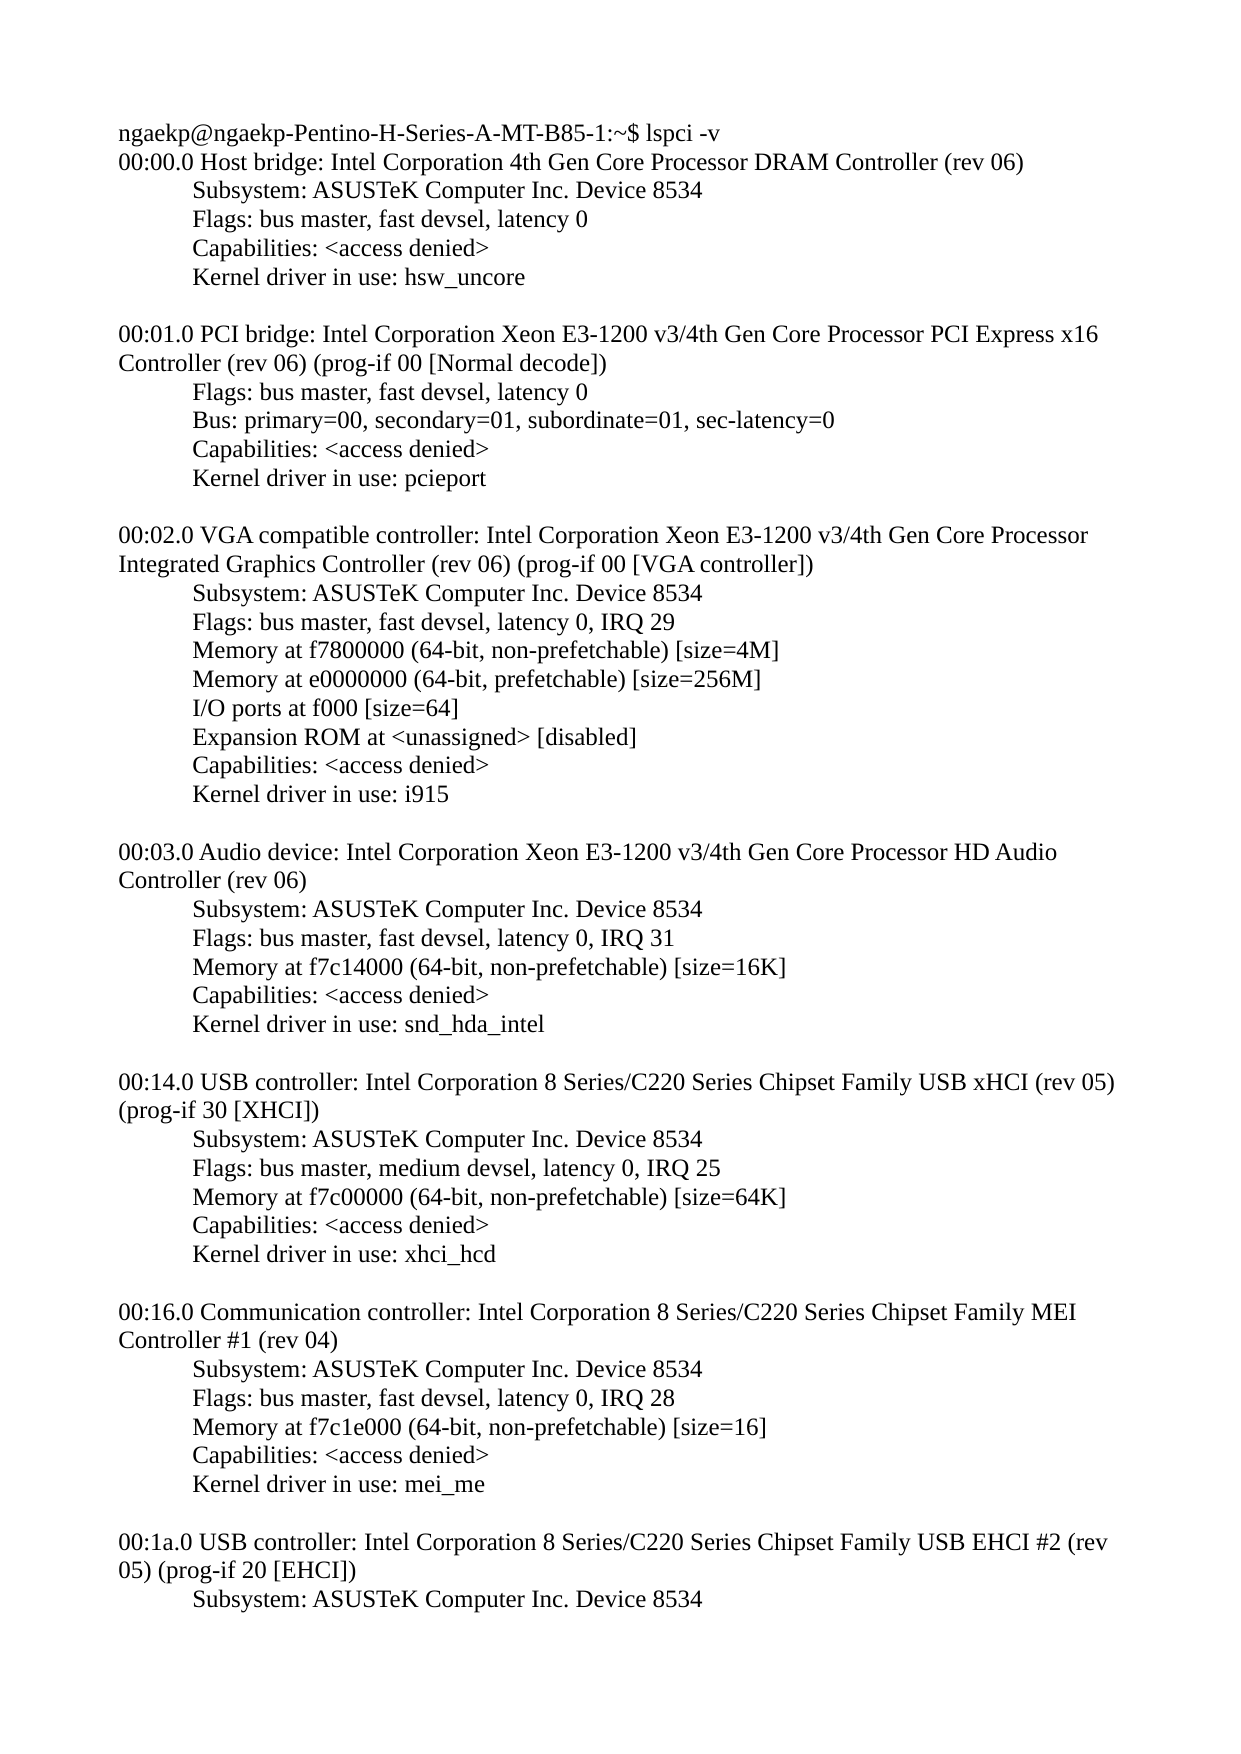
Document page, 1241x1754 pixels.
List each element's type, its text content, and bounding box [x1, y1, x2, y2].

text Capabilities: <access denied> [118, 981, 1122, 1009]
text 00:03.0 Audio device: Intel Corporation Xeon E3-1200 v3/4th Gen Core Processor HD Audio Controller (rev 06) [118, 837, 1122, 894]
text Kernel driver in use: xhci_hcd [118, 1239, 1122, 1268]
text Kernel driver in use: pcieport [118, 463, 1122, 492]
text Memory at e0000000 (64-bit, prefetchable) [size=256M] [118, 664, 1122, 693]
text Memory at f7800000 (64-bit, non-prefetchable) [size=4M] [118, 636, 1122, 664]
text Expansion ROM at <unassigned> [disabled] [118, 722, 1122, 751]
text Flags: bus master, fast devsel, latency 0, IRQ 28 [118, 1383, 1122, 1412]
text 00:14.0 USB controller: Intel Corporation 8 Series/C220 Series Chipset Family USB xHCI (rev 05) (prog-if 30 [XHCI]) [118, 1067, 1122, 1124]
text Capabilities: <access denied> [118, 1211, 1122, 1239]
text Subsystem: ASUSTeK Computer Inc. Device 8534 [118, 1354, 1122, 1383]
text Kernel driver in use: snd_hda_intel [118, 1009, 1122, 1038]
text 00:01.0 PCI bridge: Intel Corporation Xeon E3-1200 v3/4th Gen Core Processor PCI Express x16 Controller (rev 06) (prog-if 00 [Normal decode]) [118, 319, 1122, 377]
text Flags: bus master, fast devsel, latency 0 [118, 204, 1122, 233]
text Flags: bus master, medium devsel, latency 0, IRQ 25 [118, 1153, 1122, 1182]
text Subsystem: ASUSTeK Computer Inc. Device 8534 [118, 1124, 1122, 1153]
text I/O ports at f000 [size=64] [118, 693, 1122, 722]
text Flags: bus master, fast devsel, latency 0 [118, 377, 1122, 406]
text ngaekp@ngaekp-Pentino-H-Series-A-MT-B85-1:~$ lspci -v [118, 118, 1122, 147]
text Memory at f7c14000 (64-bit, non-prefetchable) [size=16K] [118, 952, 1122, 981]
text Capabilities: <access denied> [118, 1441, 1122, 1469]
text Subsystem: ASUSTeK Computer Inc. Device 8534 [118, 176, 1122, 204]
text Subsystem: ASUSTeK Computer Inc. Device 8534 [118, 894, 1122, 923]
text Memory at f7c00000 (64-bit, non-prefetchable) [size=64K] [118, 1182, 1122, 1211]
text Capabilities: <access denied> [118, 434, 1122, 463]
text Bus: primary=00, secondary=01, subordinate=01, sec-latency=0 [118, 406, 1122, 434]
text Memory at f7c1e000 (64-bit, non-prefetchable) [size=16] [118, 1412, 1122, 1441]
text Kernel driver in use: hsw_uncore [118, 262, 1122, 291]
text 00:00.0 Host bridge: Intel Corporation 4th Gen Core Processor DRAM Controller (rev 06) [118, 147, 1122, 176]
text Capabilities: <access denied> [118, 751, 1122, 779]
text Kernel driver in use: i915 [118, 779, 1122, 808]
text 00:02.0 VGA compatible controller: Intel Corporation Xeon E3-1200 v3/4th Gen Core Processor Integrated Graphics Controller (rev 06) (prog-if 00 [VGA controller]) [118, 521, 1122, 578]
text Subsystem: ASUSTeK Computer Inc. Device 8534 [118, 1584, 1122, 1613]
text Flags: bus master, fast devsel, latency 0, IRQ 29 [118, 607, 1122, 636]
text 00:16.0 Communication controller: Intel Corporation 8 Series/C220 Series Chipset Family MEI Controller #1 (rev 04) [118, 1297, 1122, 1354]
text Subsystem: ASUSTeK Computer Inc. Device 8534 [118, 578, 1122, 607]
text 00:1a.0 USB controller: Intel Corporation 8 Series/C220 Series Chipset Family USB EHCI #2 (rev 05) (prog-if 20 [EHCI]) [118, 1527, 1122, 1584]
text Kernel driver in use: mei_me [118, 1469, 1122, 1498]
text Capabilities: <access denied> [118, 233, 1122, 262]
text Flags: bus master, fast devsel, latency 0, IRQ 31 [118, 923, 1122, 952]
